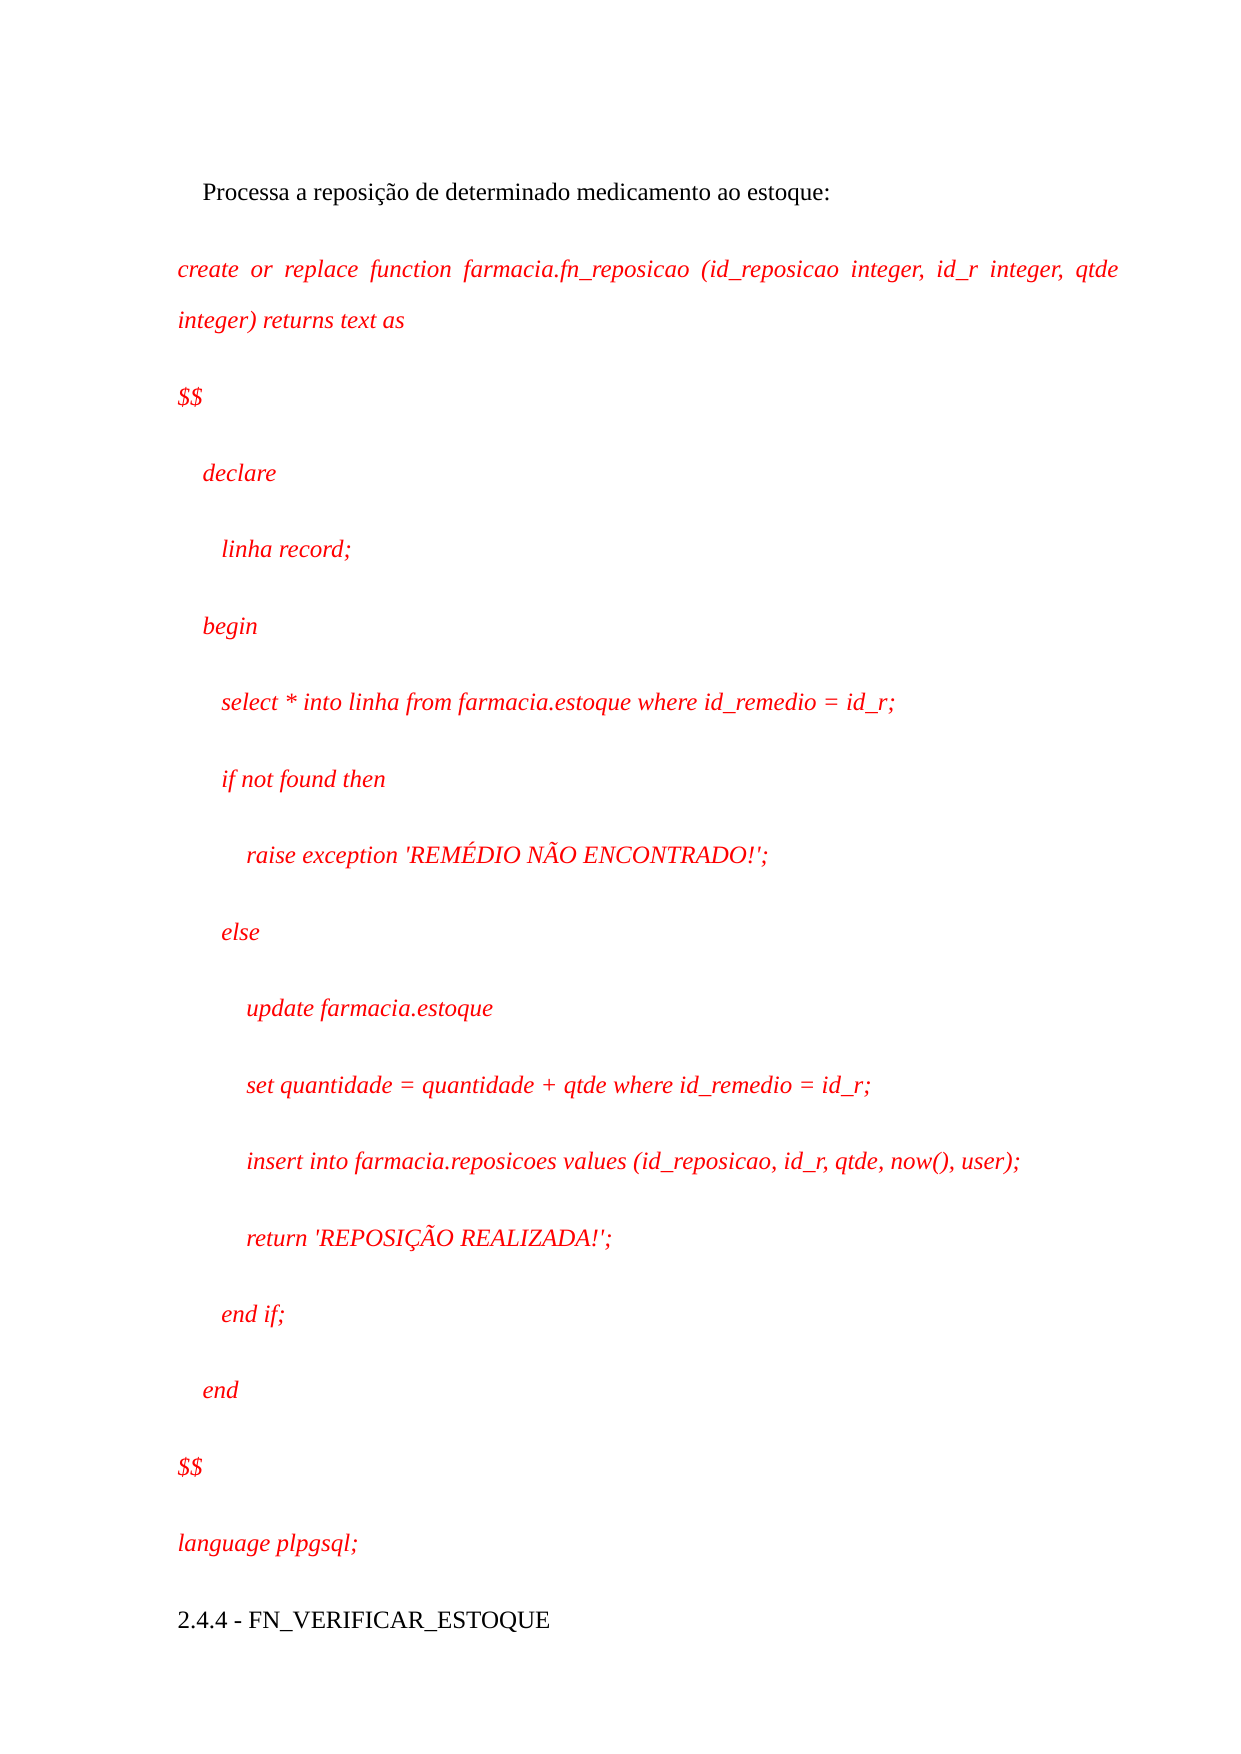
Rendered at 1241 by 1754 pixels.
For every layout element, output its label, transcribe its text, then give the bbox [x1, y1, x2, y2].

text end [177, 1376, 1122, 1404]
text $$ [177, 382, 1122, 410]
text create or replace function farmacia.fn_reposicao (id_reposicao integer, id_r integer, qtde integer) returns text as [177, 254, 1122, 334]
text 2.4.4 - FN_VERIFICAR_ESTOQUE [177, 1605, 1122, 1634]
text linha record; [177, 534, 1122, 563]
text update farmacia.estoque [177, 993, 1122, 1022]
text insert into farmacia.reposicoes values (id_reposicao, id_r, qtde, now(), user); [177, 1146, 1122, 1175]
text select * into linha from farmacia.estoque where id_remedio = id_r; [177, 687, 1122, 716]
text declare [177, 458, 1122, 487]
text raise exception 'REMÉDIO NÃO ENCONTRADO!'; [177, 840, 1122, 869]
text Processa a reposição de determinado medicamento ao estoque: [177, 177, 1122, 206]
text return 'REPOSIÇÃO REALIZADA!'; [177, 1223, 1122, 1251]
text set quantidade = quantidade + qtde where id_remedio = id_r; [177, 1070, 1122, 1098]
text $$ [177, 1452, 1122, 1481]
text begin [177, 611, 1122, 640]
text if not found then [177, 764, 1122, 793]
text else [177, 917, 1122, 946]
text language plpgsql; [177, 1528, 1122, 1557]
text end if; [177, 1299, 1122, 1328]
